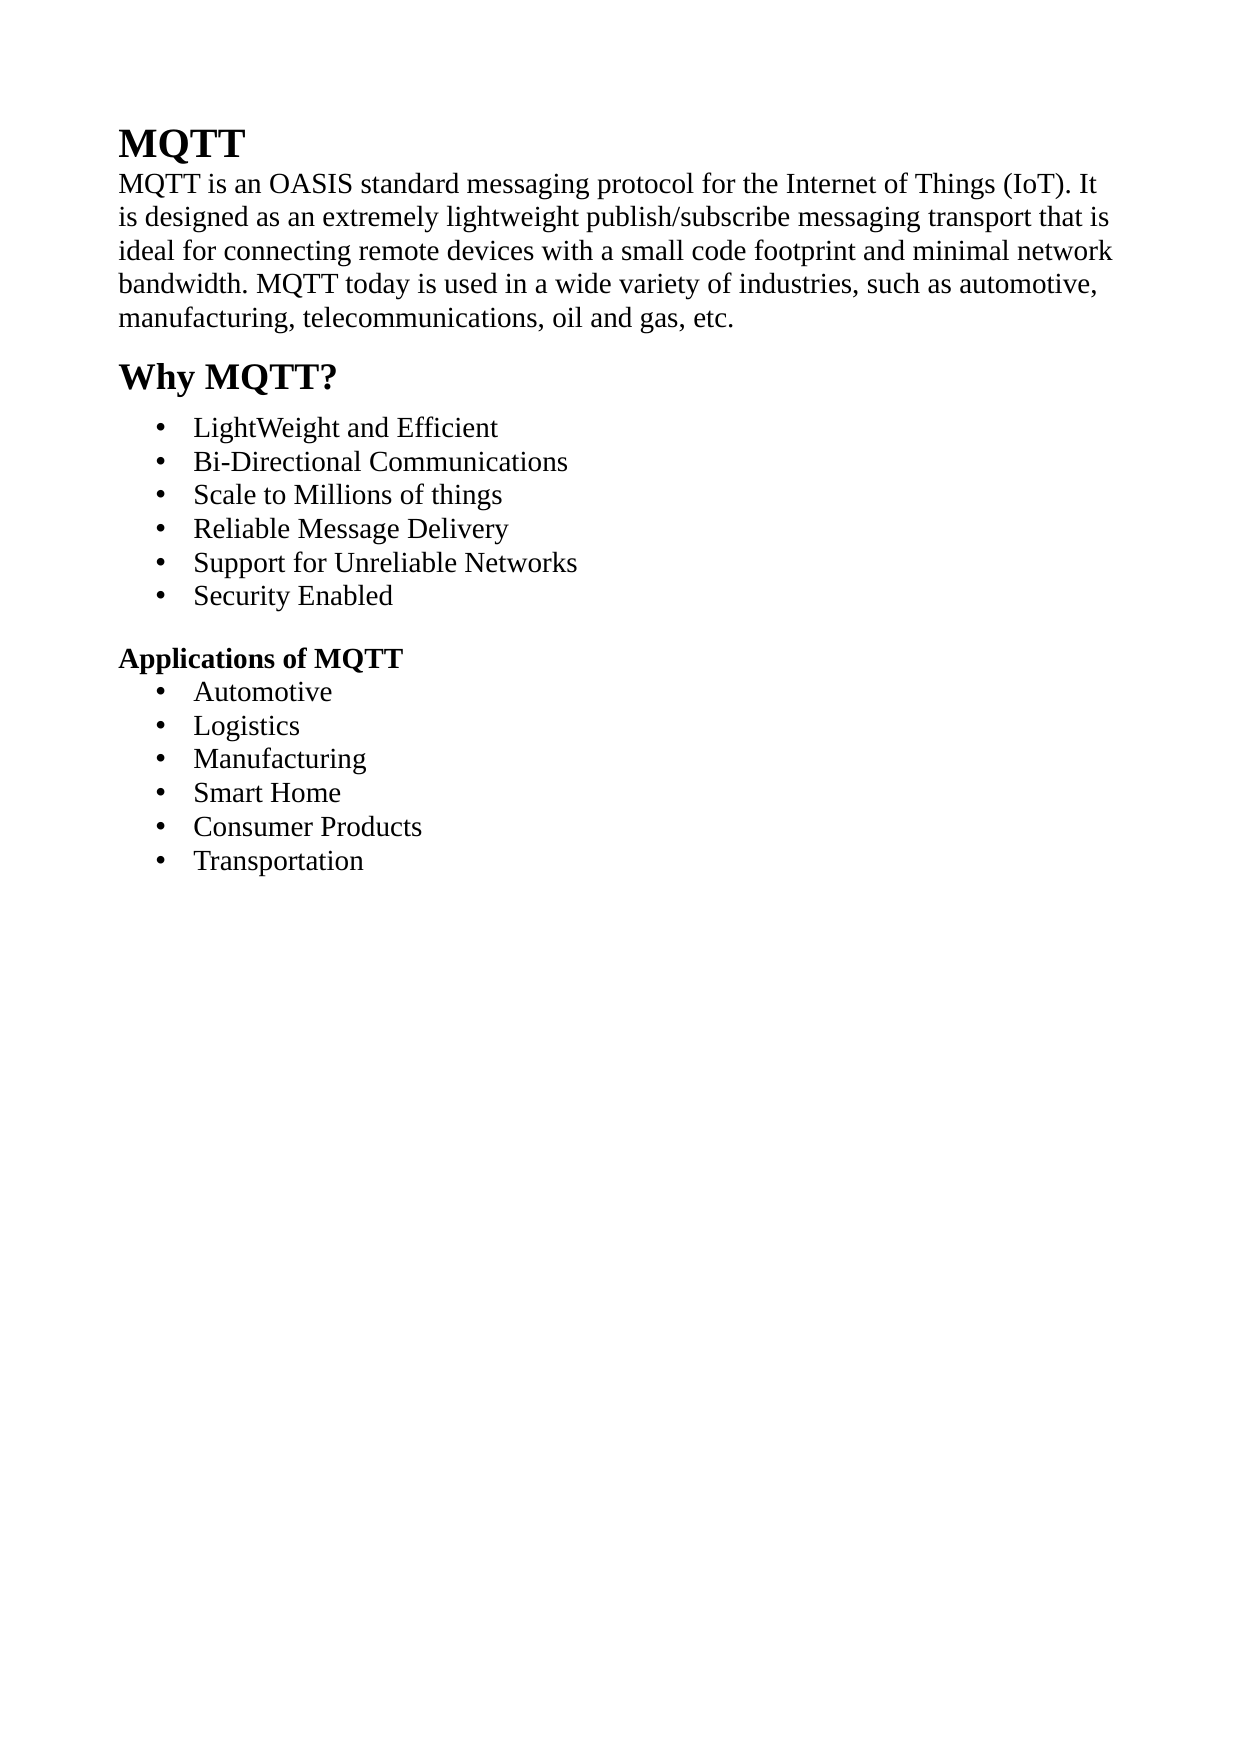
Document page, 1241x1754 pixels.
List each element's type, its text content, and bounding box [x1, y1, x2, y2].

list Transportation [156, 843, 1122, 876]
text Applications of MQTT [118, 641, 1122, 674]
list Security Enabled [156, 578, 1122, 612]
list Consumer Products [156, 809, 1122, 843]
text MQTT is an OASIS standard messaging protocol for the Internet of Things (IoT). It is designed as an extremely lightweight publish/subscribe messaging transport that is ideal for connecting remote devices with a small code footprint and minimal network bandwidth. MQTT today is used in a wide variety of industries, such as automotive, manufacturing, telecommunications, oil and gas, etc. [118, 166, 1122, 334]
subtitle Why MQTT? [118, 354, 1122, 398]
list Support for Unreliable Networks [156, 545, 1122, 578]
list Scale to Millions of things [156, 477, 1122, 511]
list Bi-Directional Communications [156, 444, 1122, 477]
list Reliable Message Delivery [156, 511, 1122, 545]
list Automotive [156, 674, 1122, 708]
list Manufacturing [156, 742, 1122, 775]
list LightWeight and Efficient [156, 410, 1122, 444]
text MQTT [118, 118, 1122, 166]
list Logistics [156, 708, 1122, 742]
list Smart Home [156, 775, 1122, 809]
